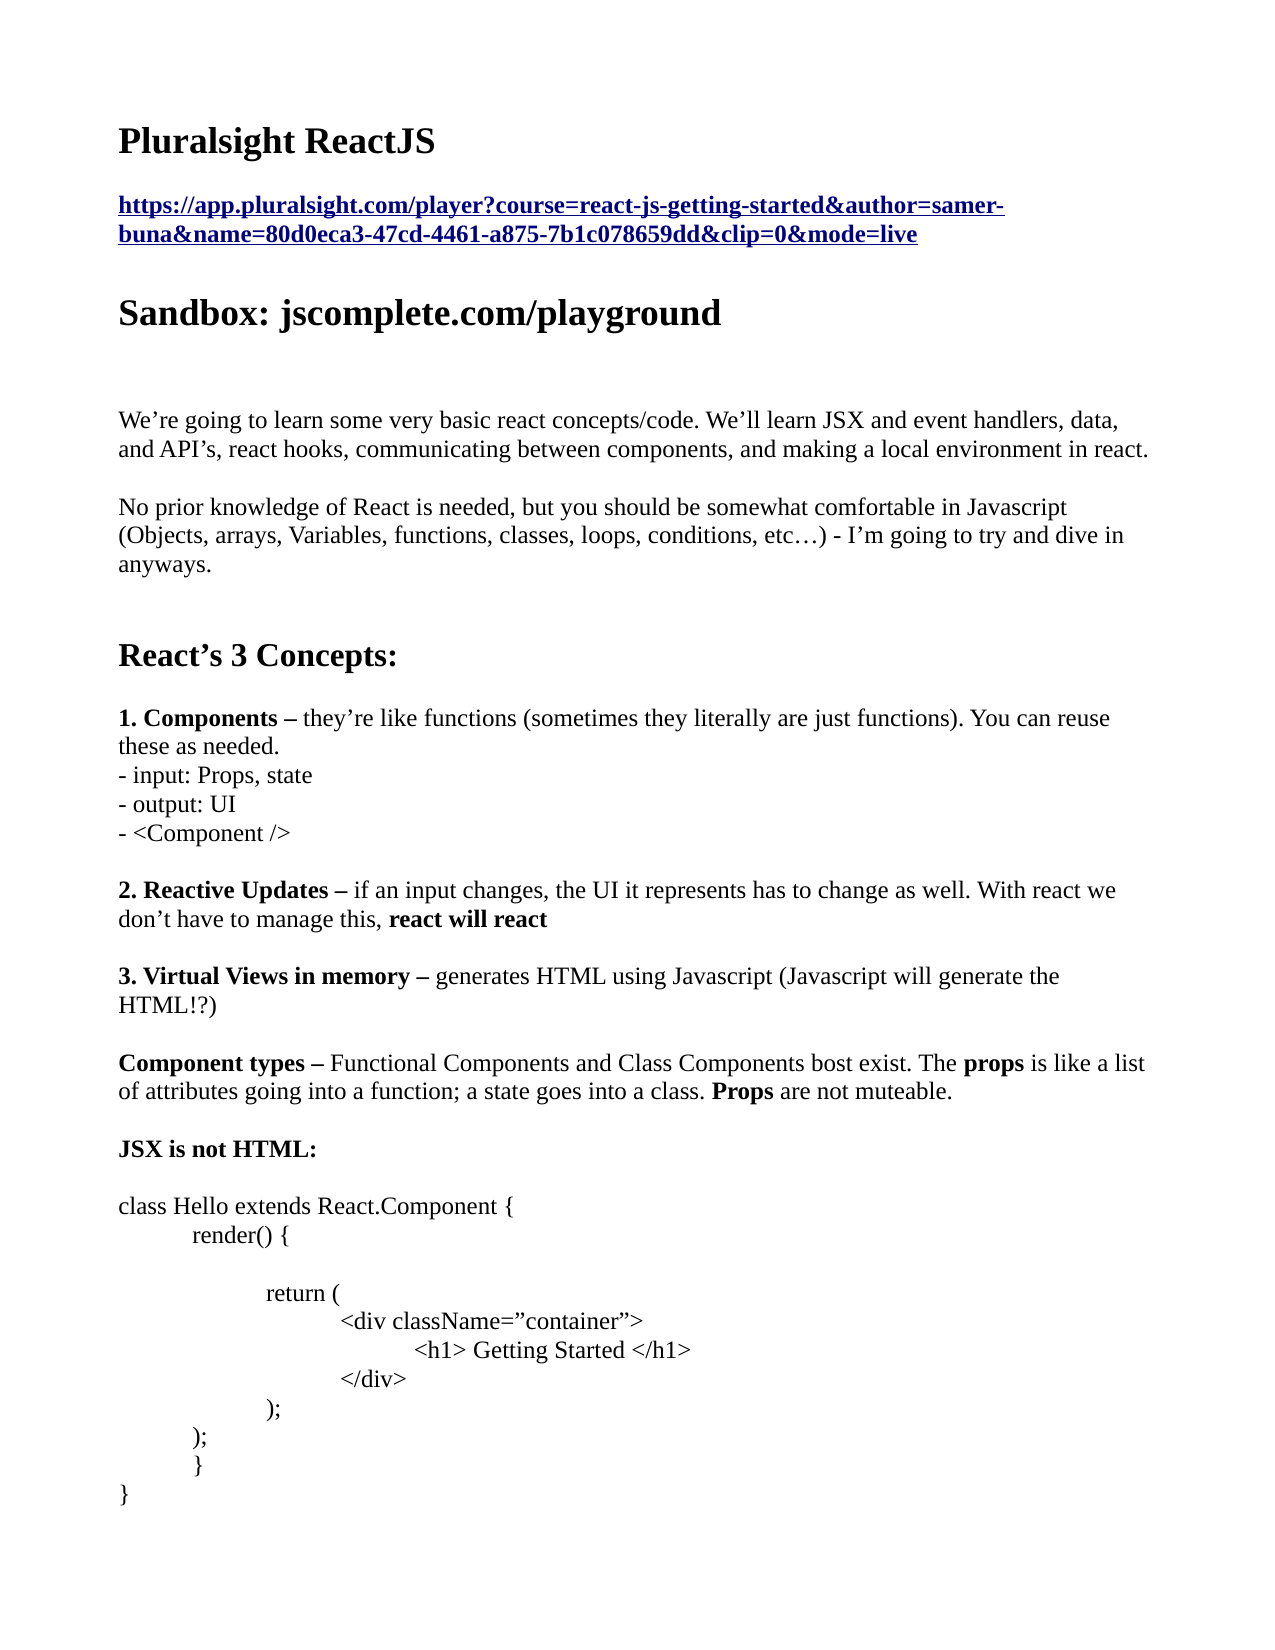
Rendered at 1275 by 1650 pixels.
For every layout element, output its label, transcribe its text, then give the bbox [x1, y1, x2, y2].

text - <Component /> [118, 818, 1157, 846]
text <div className=”container”> [118, 1306, 1157, 1335]
text } [118, 1450, 1157, 1479]
text ); [118, 1393, 1157, 1421]
text Pluralsight ReactJS [118, 118, 1157, 161]
text 2. Reactive Updates – if an input changes, the UI it represents has to change as well. With react we don’t have to manage this, react will react [118, 875, 1157, 933]
text 1. Components – they’re like functions (sometimes they literally are just functions). You can reuse these as needed. [118, 703, 1157, 760]
text We’re going to learn some very basic react concepts/code. We’ll learn JSX and event handlers, data, and API’s, react hooks, communicating between components, and making a local environment in react. [118, 406, 1157, 463]
text render() { [118, 1220, 1157, 1249]
text 3. Virtual Views in memory – generates HTML using Javascript (Javascript will generate the HTML!?) [118, 961, 1157, 1019]
text - output: UI [118, 789, 1157, 818]
text return ( [118, 1278, 1157, 1306]
text Component types – Functional Components and Class Components bost exist. The props is like a list of attributes going into a function; a state goes into a class. Props are not muteable. [118, 1048, 1157, 1105]
text JSX is not HTML: [118, 1134, 1157, 1163]
text ); [118, 1421, 1157, 1450]
text class Hello extends React.Component { [118, 1191, 1157, 1220]
text React’s 3 Concepts: [118, 636, 1157, 674]
text } [118, 1479, 1157, 1508]
text https://app.pluralsight.com/player?course=react-js-getting-started&author=samer-buna&name=80d0eca3-47cd-4461-a875-7b1c078659dd&clip=0&mode=live [118, 190, 1157, 247]
text No prior knowledge of React is needed, but you should be somewhat comfortable in Javascript (Objects, arrays, Variables, functions, classes, loops, conditions, etc…) - I’m going to try and dive in anyways. [118, 492, 1157, 578]
text Sandbox: jscomplete.com/playground [118, 291, 1157, 334]
text </div> [118, 1364, 1157, 1393]
text - input: Props, state [118, 760, 1157, 789]
text <h1> Getting Started </h1> [118, 1335, 1157, 1364]
